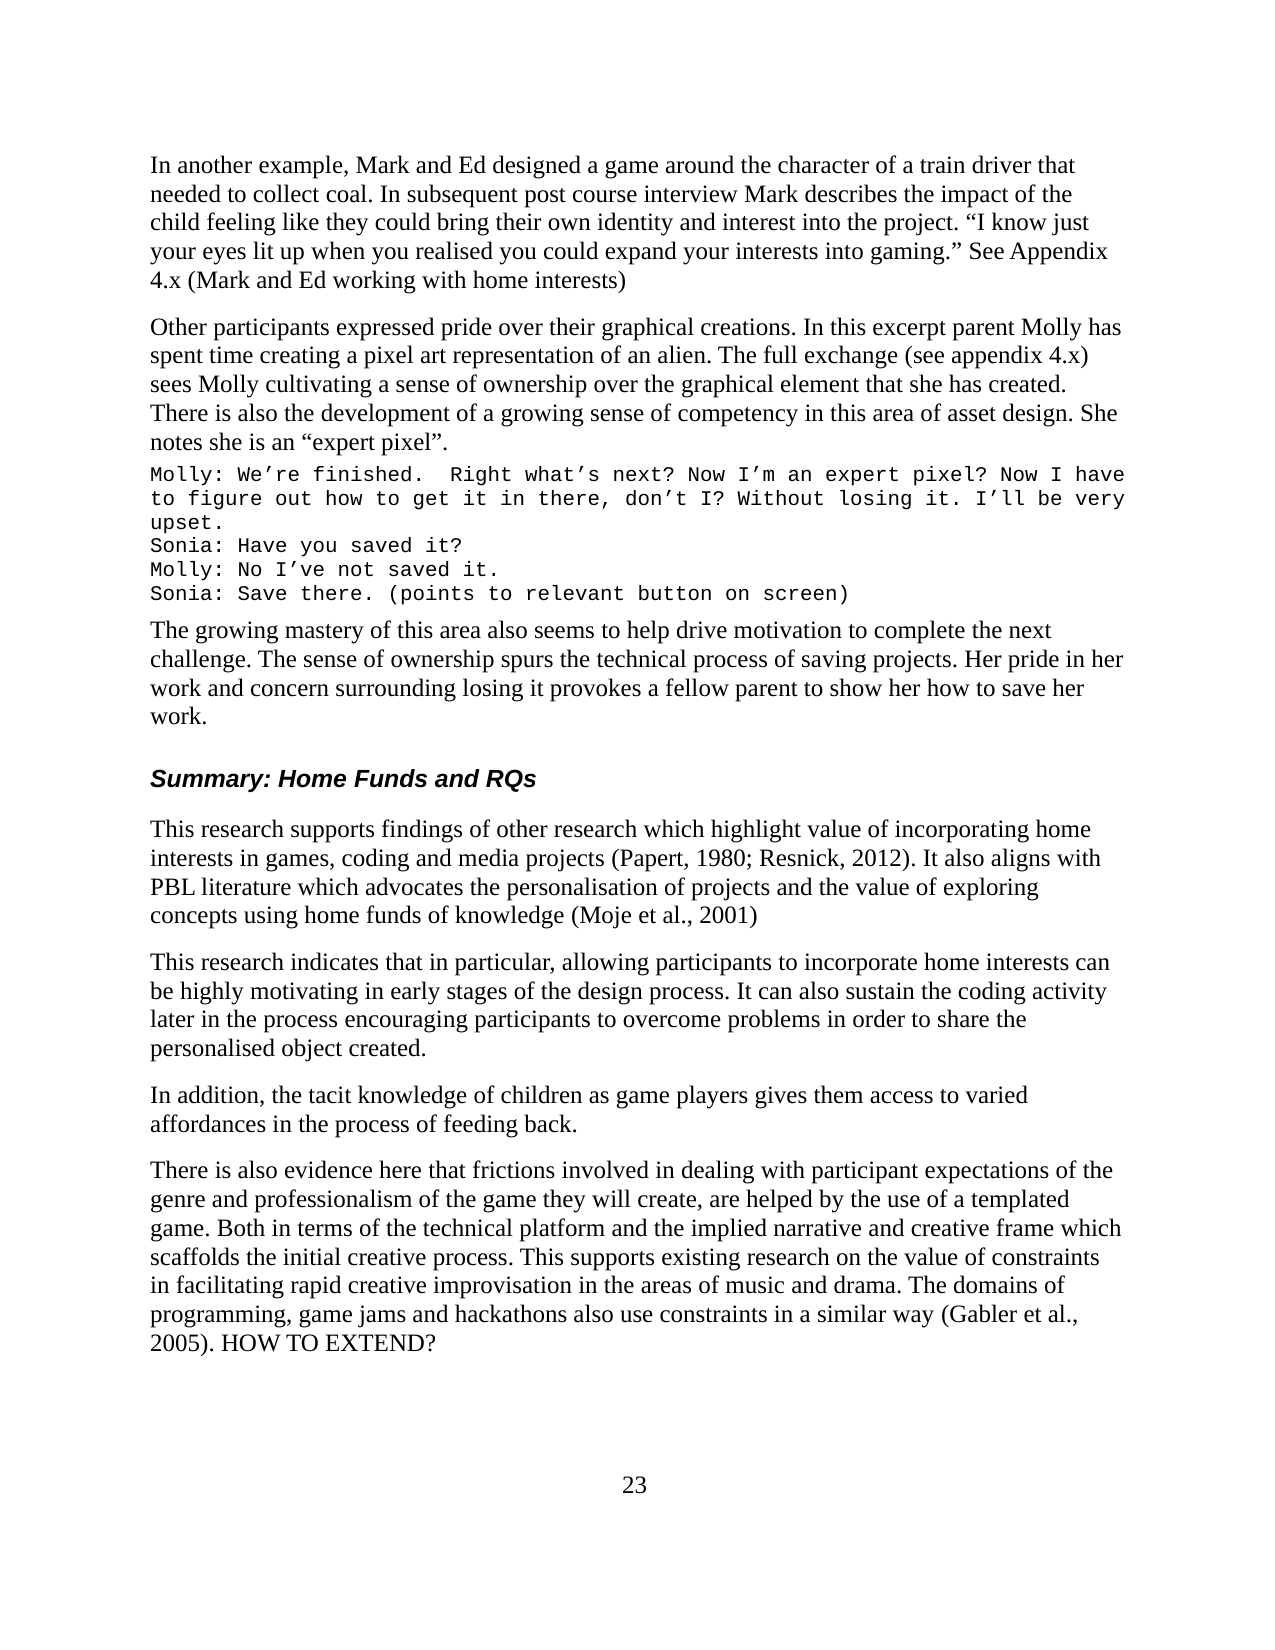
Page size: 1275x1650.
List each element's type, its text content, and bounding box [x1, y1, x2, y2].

text Molly: No I’ve not saved it. [150, 559, 1125, 583]
text Sonia: Have you saved it? [150, 535, 1125, 559]
text Sonia: Save there. (points to relevant button on screen) [150, 583, 1125, 606]
text Molly: We’re finished. Right what’s next? Now I’m an expert pixel? Now I have to figure out how to get it in there, don’t I? Without losing it. I’ll be very upset. [150, 464, 1125, 535]
text In addition, the tacit knowledge of children as game players gives them access to varied affordances in the process of feeding back. [150, 1080, 1125, 1137]
text This research indicates that in particular, allowing participants to incorporate home interests can be highly motivating in early stages of the design process. It can also sustain the coding activity later in the process encouraging participants to overcome problems in order to share the personalised object created. [150, 947, 1125, 1062]
text This research supports findings of other research which highlight value of incorporating home interests in games, coding and media projects (Papert, 1980; Resnick, 2012). It also aligns with PBL literature which advocates the personalisation of projects and the value of exploring concepts using home funds of knowledge (Moje et al., 2001) [150, 814, 1125, 929]
text There is also evidence here that frictions involved in dealing with participant expectations of the genre and professionalism of the game they will create, are helped by the use of a templated game. Both in terms of the technical platform and the implied narrative and creative frame which scaffolds the initial creative process. This supports existing research on the value of constraints in facilitating rapid creative improvisation in the areas of music and drama. The domains of programming, game jams and hackathons also use constraints in a similar way (Gabler et al., 2005). HOW TO EXTEND? [150, 1155, 1125, 1357]
subtitle Summary: Home Funds and RQs [150, 764, 1125, 793]
text In another example, Mark and Ed designed a game around the character of a train driver that needed to collect coal. In subsequent post course interview Mark describes the impact of the child feeling like they could bring their own identity and interest into the project. “I know just your eyes lit up when you realised you could expand your interests into gaming.” See Appendix 4.x (Mark and Ed working with home interests) [150, 150, 1125, 294]
text Other participants expressed pride over their graphical creations. In this excerpt parent Molly has spent time creating a pixel art representation of an alien. The full exchange (see appendix 4.x) sees Molly cultivating a sense of ownership over the graphical element that she has created. There is also the development of a growing sense of competency in this area of asset design. She notes she is an “expert pixel”. [150, 312, 1125, 455]
text The growing mastery of this area also seems to help drive motivation to complete the next challenge. The sense of ownership spurs the technical process of saving projects. Her pride in her work and concern surrounding losing it provokes a fellow parent to show her how to save her work. [150, 615, 1125, 730]
